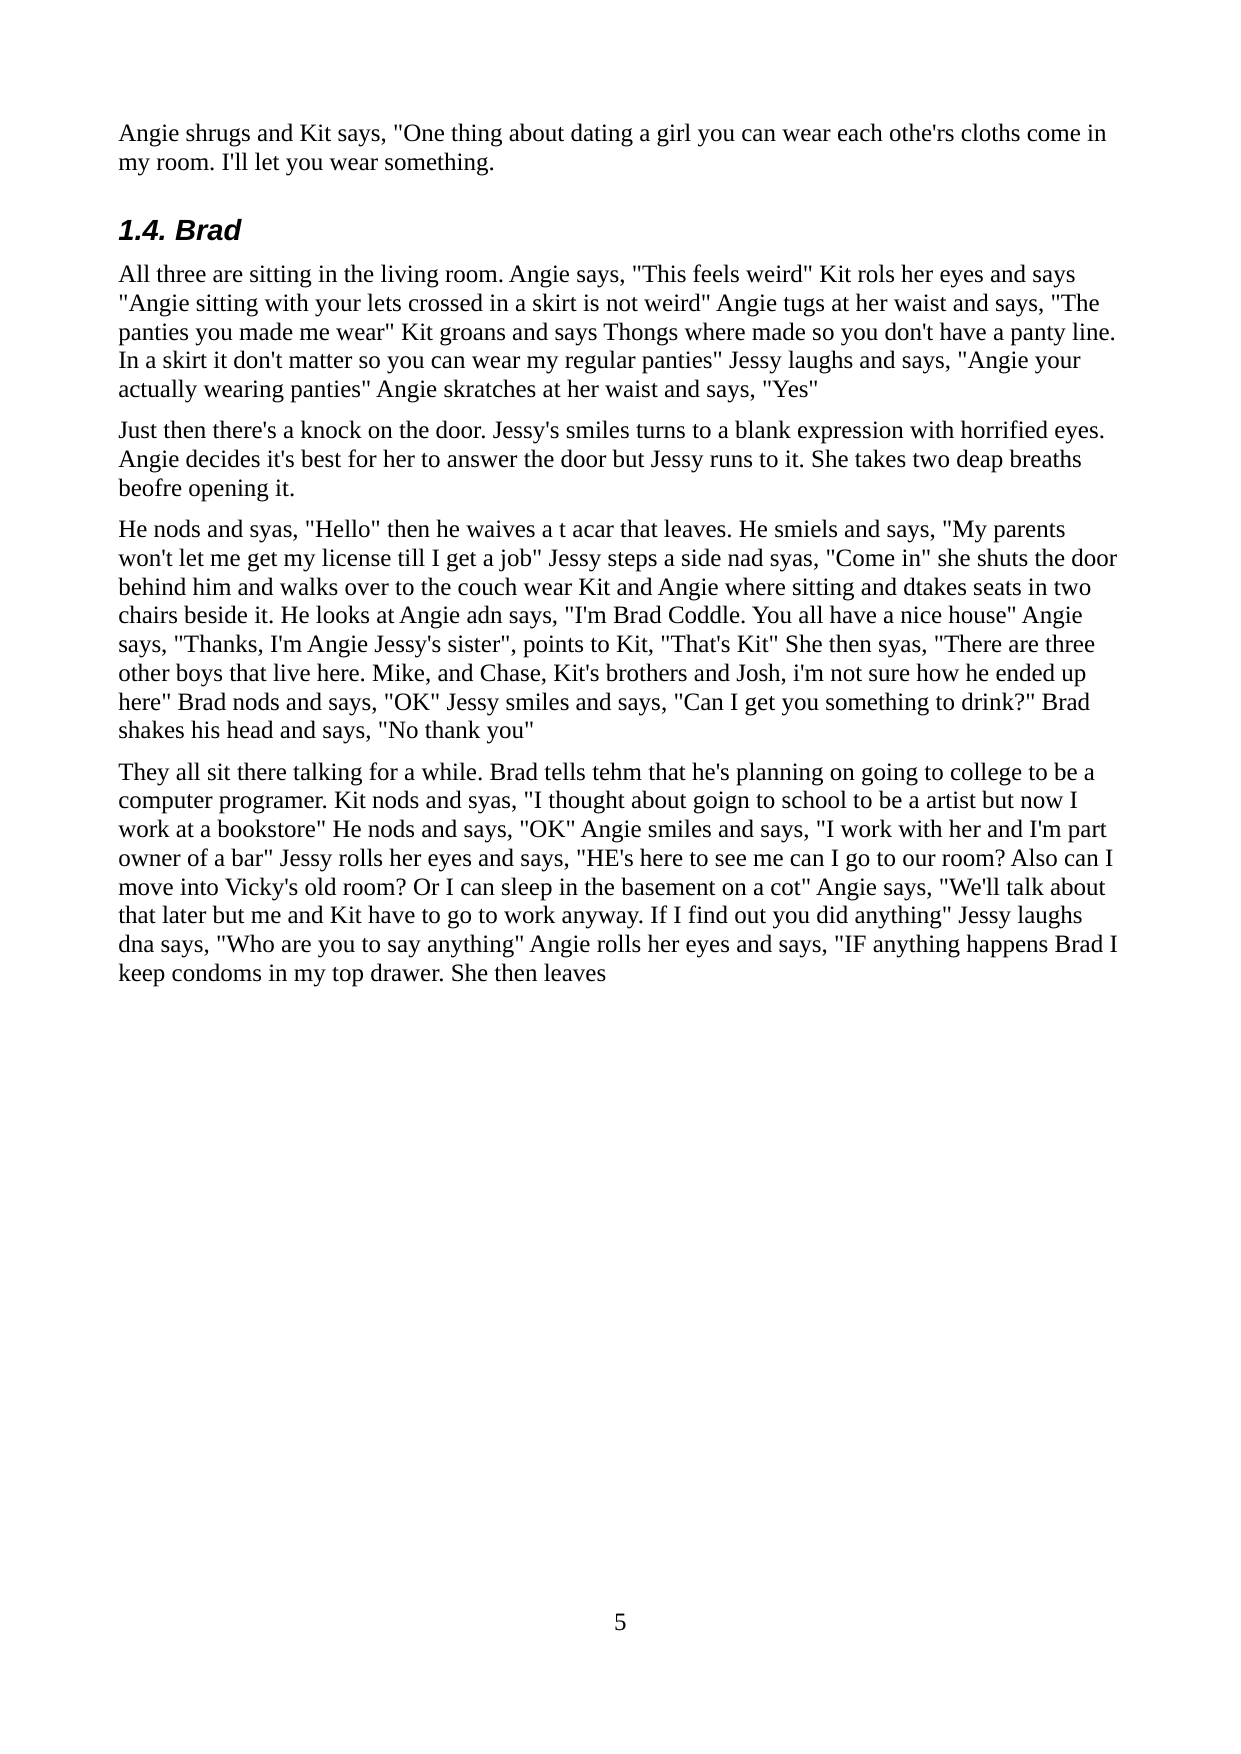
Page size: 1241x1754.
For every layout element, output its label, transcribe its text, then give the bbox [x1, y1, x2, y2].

text Angie shrugs and Kit says, "One thing about dating a girl you can wear each othe'rs cloths come in my room. I'll let you wear something. [118, 118, 1122, 176]
text Just then there's a knock on the door. Jessy's smiles turns to a blank expression with horrified eyes. Angie decides it's best for her to answer the door but Jessy runs to it. She takes two deap breaths beofre opening it. [118, 415, 1122, 502]
text He nods and syas, "Hello" then he waives a t acar that leaves. He smiels and says, "My parents won't let me get my license till I get a job" Jessy steps a side nad syas, "Come in" she shuts the door behind him and walks over to the couch wear Kit and Angie where sitting and dtakes seats in two chairs beside it. He looks at Angie adn says, "I'm Brad Coddle. You all have a nice house" Angie says, "Thanks, I'm Angie Jessy's sister", points to Kit, "That's Kit" She then syas, "There are three other boys that live here. Mike, and Chase, Kit's brothers and Josh, i'm not sure how he ended up here" Brad nods and says, "OK" Jessy smiles and says, "Can I get you something to drink?" Brad shakes his head and says, "No thank you" [118, 514, 1122, 744]
subtitle Brad [118, 213, 1122, 247]
text They all sit there talking for a while. Brad tells tehm that he's planning on going to college to be a computer programer. Kit nods and syas, "I thought about goign to school to be a artist but now I work at a bookstore" He nods and says, "OK" Angie smiles and says, "I work with her and I'm part owner of a bar" Jessy rolls her eyes and says, "HE's here to see me can I go to our room? Also can I move into Vicky's old room? Or I can sleep in the basement on a cot" Angie says, "We'll talk about that later but me and Kit have to go to work anyway. If I find out you did anything" Jessy laughs dna says, "Who are you to say anything" Angie rolls her eyes and says, "IF anything happens Brad I keep condoms in my top drawer. She then leaves [118, 757, 1122, 987]
text All three are sitting in the living room. Angie says, "This feels weird" Kit rols her eyes and says "Angie sitting with your lets crossed in a skirt is not weird" Angie tugs at her waist and says, "The panties you made me wear" Kit groans and says Thongs where made so you don't have a panty line. In a skirt it don't matter so you can wear my regular panties" Jessy laughs and says, "Angie your actually wearing panties" Angie skratches at her waist and says, "Yes" [118, 259, 1122, 403]
